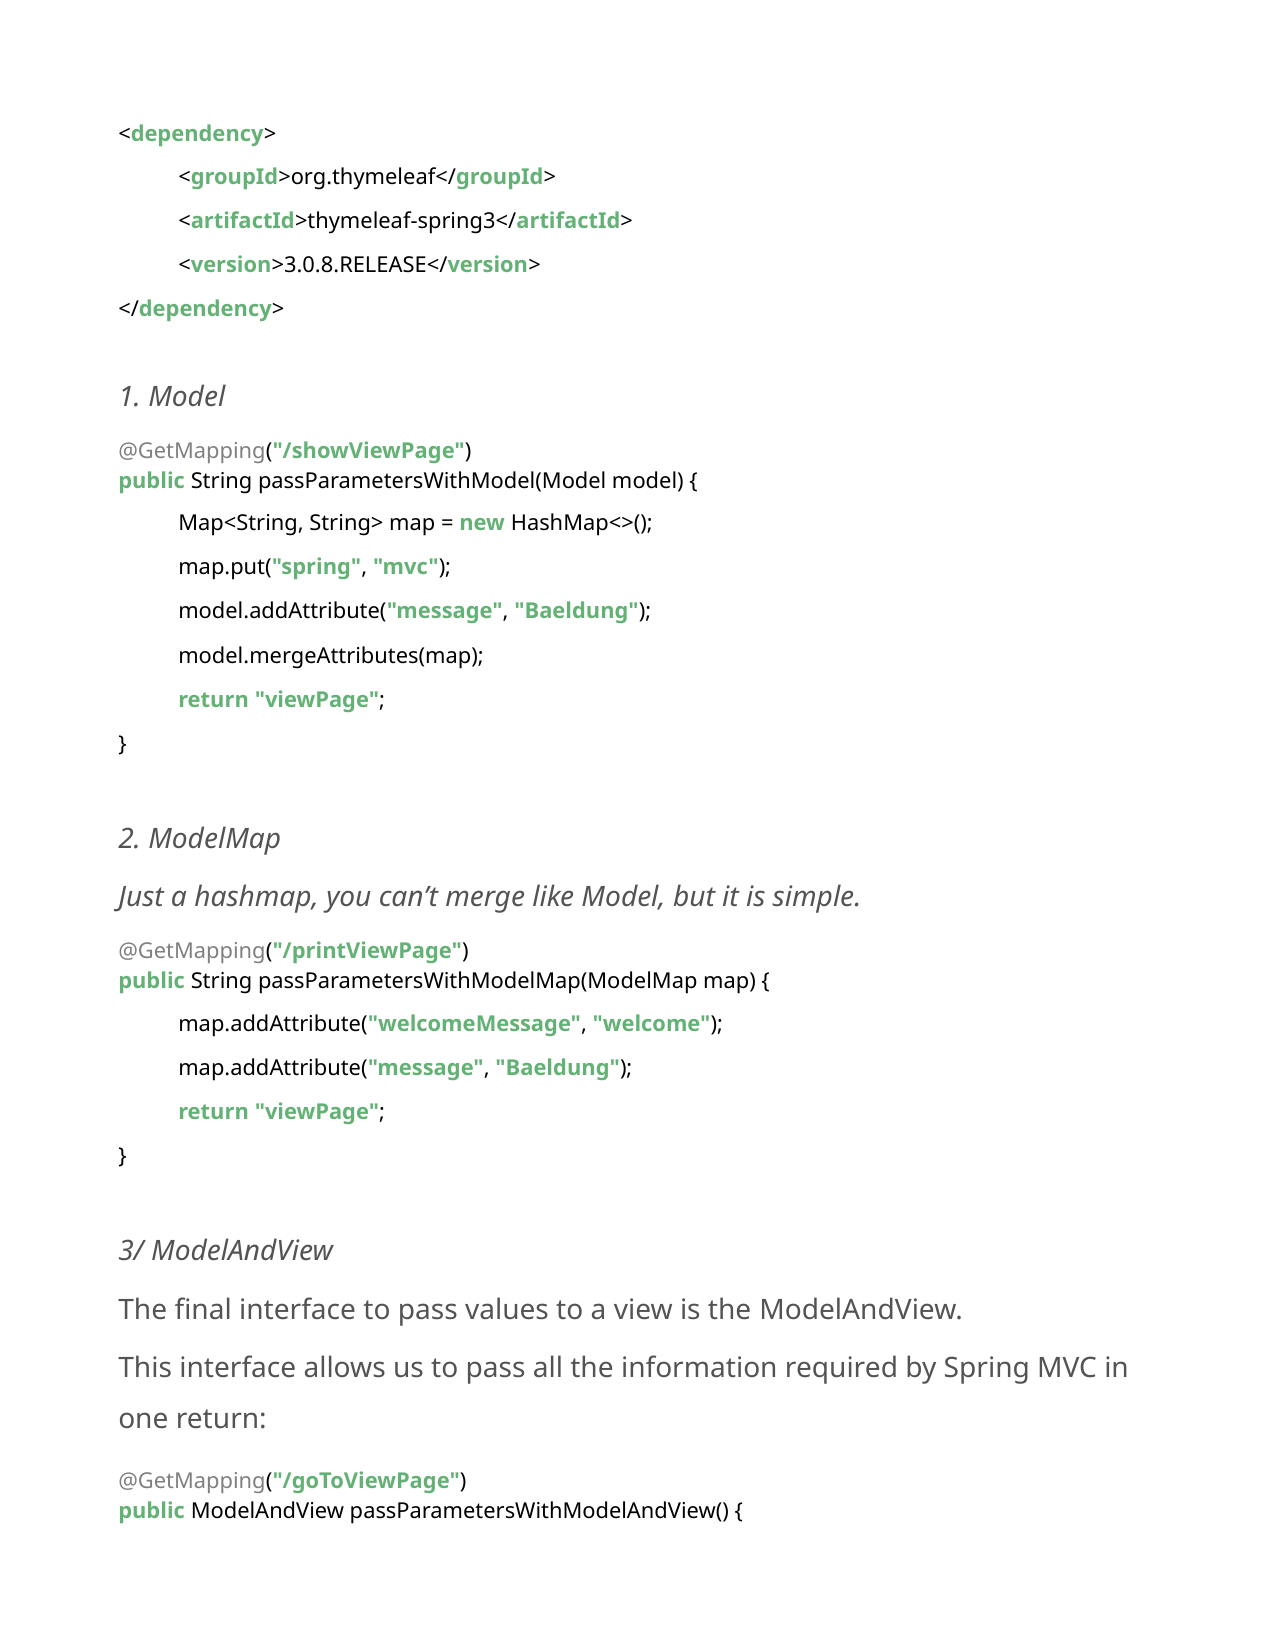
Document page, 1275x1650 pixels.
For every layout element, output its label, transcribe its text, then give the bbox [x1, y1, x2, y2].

text The final interface to pass values to a view is the ModelAndView. [118, 1289, 1157, 1327]
text <version>3.0.8.RELEASE</version> [118, 249, 1157, 280]
text map.addAttribute("message", "Baeldung"); [118, 1052, 1157, 1083]
text 1. Model [118, 376, 1157, 414]
text model.addAttribute("message", "Baeldung"); [118, 596, 1157, 626]
text public ModelAndView passParametersWithModelAndView() { [118, 1495, 1157, 1525]
text map.put("spring", "mvc"); [118, 551, 1157, 582]
text This interface allows us to pass all the information required by Spring MVC in one return: [118, 1348, 1157, 1437]
text @GetMapping("/printViewPage") [118, 935, 1157, 965]
text <groupId>org.thymeleaf</groupId> [118, 161, 1157, 192]
text model.mergeAttributes(map); [118, 640, 1157, 671]
text 2. ModelMap [118, 818, 1157, 856]
text } [118, 1140, 1157, 1170]
text public String passParametersWithModelMap(ModelMap map) { [118, 965, 1157, 995]
text @GetMapping("/showViewPage") [118, 435, 1157, 465]
text Just a hashmap, you can’t merge like Model, but it is simple. [118, 877, 1157, 915]
text </dependency> [118, 293, 1157, 323]
text 3/ ModelAndView [118, 1230, 1157, 1269]
text public String passParametersWithModel(Model model) { [118, 465, 1157, 494]
text return "viewPage"; [118, 1096, 1157, 1127]
text map.addAttribute("welcomeMessage", "welcome"); [118, 1008, 1157, 1039]
text @GetMapping("/goToViewPage") [118, 1465, 1157, 1495]
text } [118, 728, 1157, 758]
text return "viewPage"; [118, 684, 1157, 715]
text <dependency> [118, 118, 1157, 148]
text Map<String, String> map = new HashMap<>(); [118, 507, 1157, 538]
text <artifactId>thymeleaf-spring3</artifactId> [118, 205, 1157, 236]
